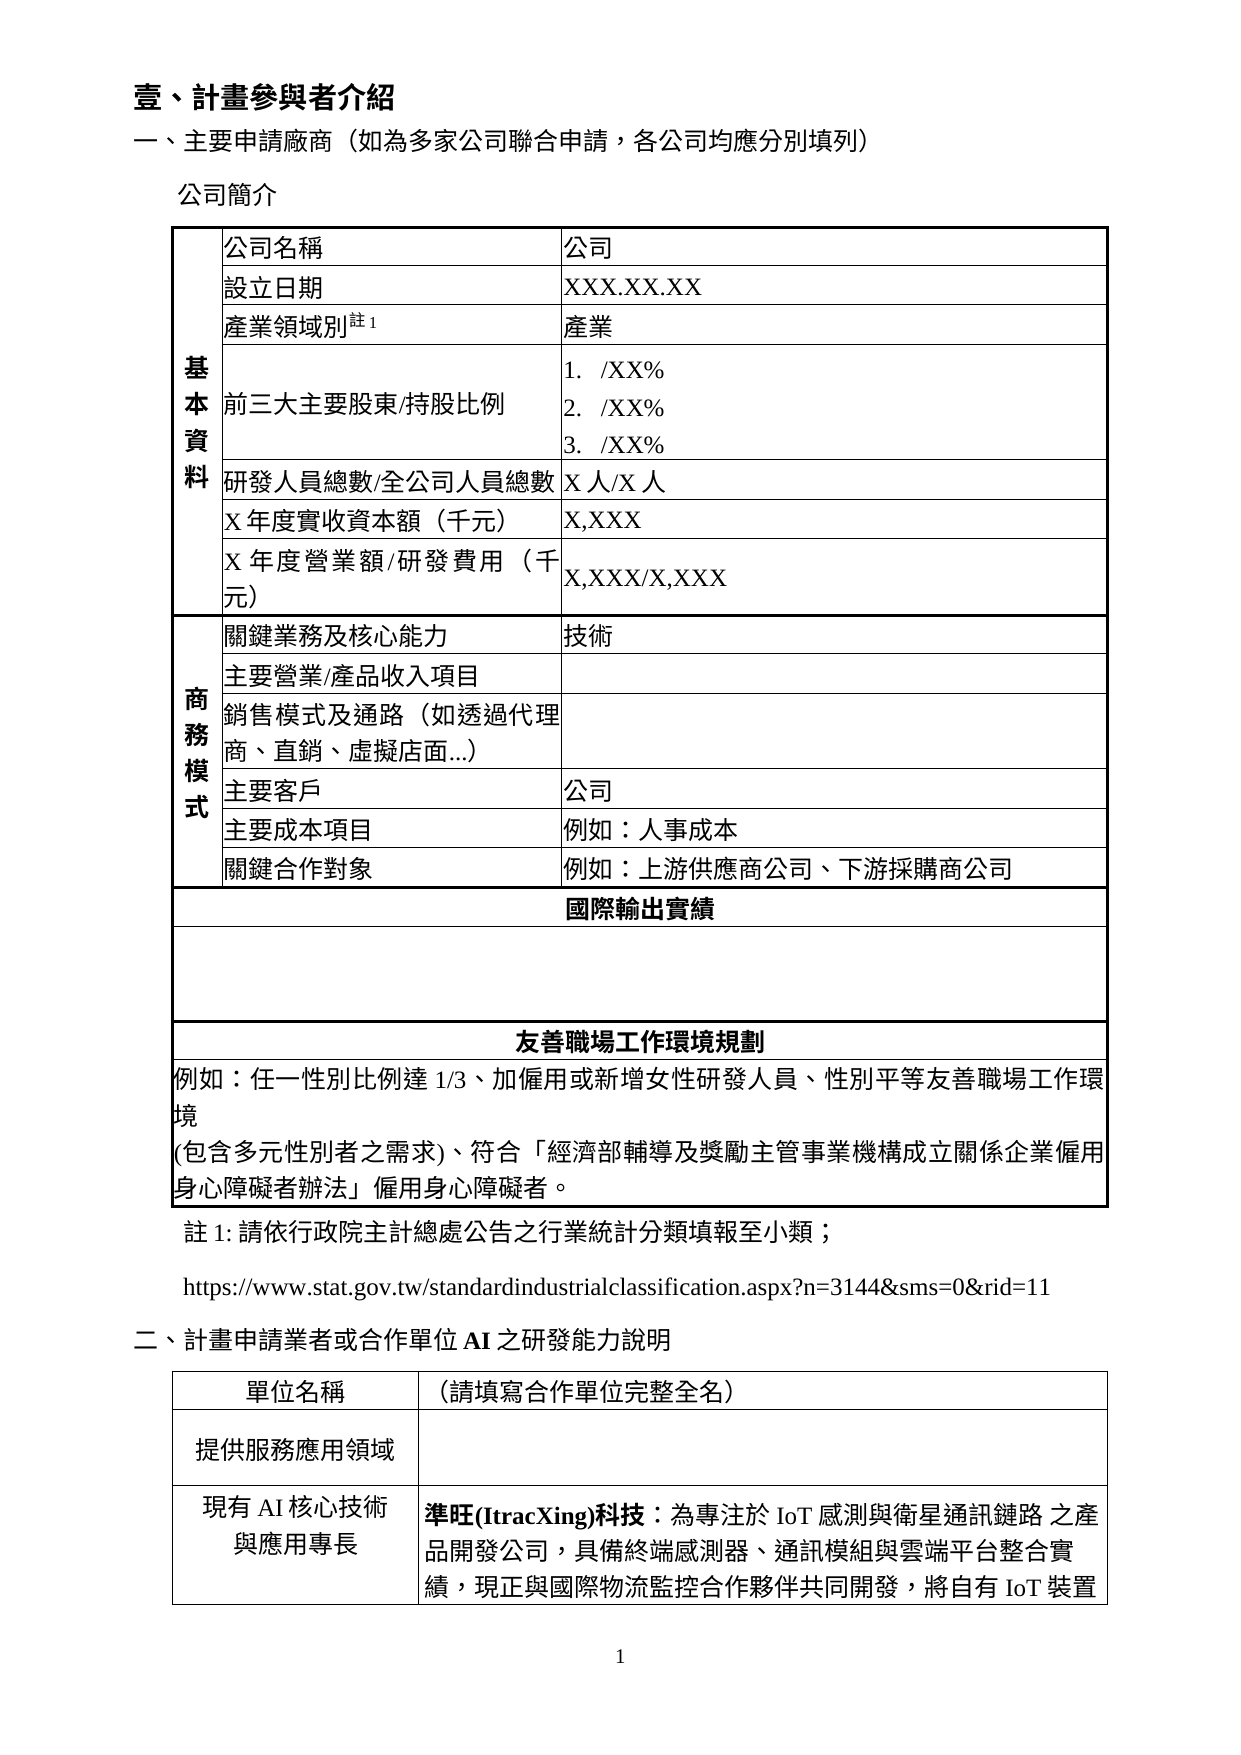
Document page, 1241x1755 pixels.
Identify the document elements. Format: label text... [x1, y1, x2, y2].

table_cell 主要客戶 [223, 769, 561, 807]
subtitle 一、主要申請廠商（如為多家公司聯合申請，各公司均應分別填列） [133, 117, 1107, 159]
table_header 公司名稱 [223, 229, 561, 265]
table_header 單位名稱 [173, 1372, 418, 1409]
table_cell 準旺(ItracXing)科技：為專注於 IoT 感測與衛星通訊鏈路 之產品開發公司，具備終端感測器、通訊模組與雲端平台整合實績，現正與國際物流監控合作夥伴共同開發，將自有 IoT 裝置 [419, 1486, 1107, 1604]
table_cell 提供服務應用領域 [173, 1410, 418, 1485]
table_cell 技術 [562, 617, 1106, 653]
table_cell X人/X人 [562, 460, 1106, 499]
table_cell [174, 927, 1106, 1019]
table_cell XXX.XX.XX [562, 266, 1106, 304]
text 註1: 請依行政院主計總處公告之行業統計分類填報至小類； [183, 1208, 1107, 1250]
table_cell 例如：上游供應商公司、下游採購商公司 [562, 848, 1106, 886]
table_cell 銷售模式及通路（如透過代理商、直銷、虛擬店面...） [223, 694, 561, 768]
table_cell 產業 [562, 305, 1106, 344]
table_cell X,XXX/X,XXX [562, 539, 1106, 614]
table_header 公司 [562, 229, 1106, 265]
table_cell 友善職場工作環境規劃 [174, 1023, 1106, 1059]
table_cell 研發人員總數/全公司人員總數 [223, 460, 561, 499]
table_cell 前三大主要股東/持股比例 [223, 345, 561, 459]
table_cell 關鍵業務及核心能力 [223, 617, 561, 653]
table_cell X,XXX [562, 500, 1106, 538]
text 壹、計畫參與者介紹 [133, 75, 1107, 117]
table_cell [562, 694, 1106, 768]
table_header 基本資料 [174, 229, 222, 614]
table_cell 產業領域別註1 [223, 305, 561, 344]
table_cell 主要營業/產品收入項目 [223, 654, 561, 692]
table_cell 公司 [562, 769, 1106, 807]
subtitle 公司簡介 [177, 171, 1107, 213]
table_cell 設立日期 [223, 266, 561, 304]
table_cell 例如：人事成本 [562, 809, 1106, 847]
table_header （請填寫合作單位完整全名） [419, 1372, 1107, 1409]
table_cell 國際輸出實績 [174, 889, 1106, 926]
table_cell X年度營業額/研發費用（千元） [223, 539, 561, 614]
table_cell 主要成本項目 [223, 809, 561, 847]
table_cell [419, 1410, 1107, 1485]
table_cell X年度實收資本額（千元） [223, 500, 561, 538]
table_cell 關鍵合作對象 [223, 848, 561, 886]
text https://www.stat.gov.tw/standardindustrialclassification.aspx?n=3144&sms=0&rid=11 [183, 1262, 1107, 1304]
table_cell 商務模式 [174, 617, 222, 886]
table_cell 例如：任一性別比例達1/3、加僱用或新增女性研發人員、性別平等友善職場工作環境 (包含多元性別者之需求)、符合「經濟部輔導及獎勵主管事業機構成立關係企業僱用身心障礙者辦法」僱用身心障礙者。 [174, 1060, 1106, 1205]
table_cell [562, 654, 1106, 692]
subtitle 二、計畫申請業者或合作單位AI之研發能力說明 [133, 1316, 1107, 1358]
table_cell 現有AI核心技術 與應用專長 [173, 1486, 418, 1604]
table_cell /XX% /XX% /XX% [562, 345, 1106, 459]
